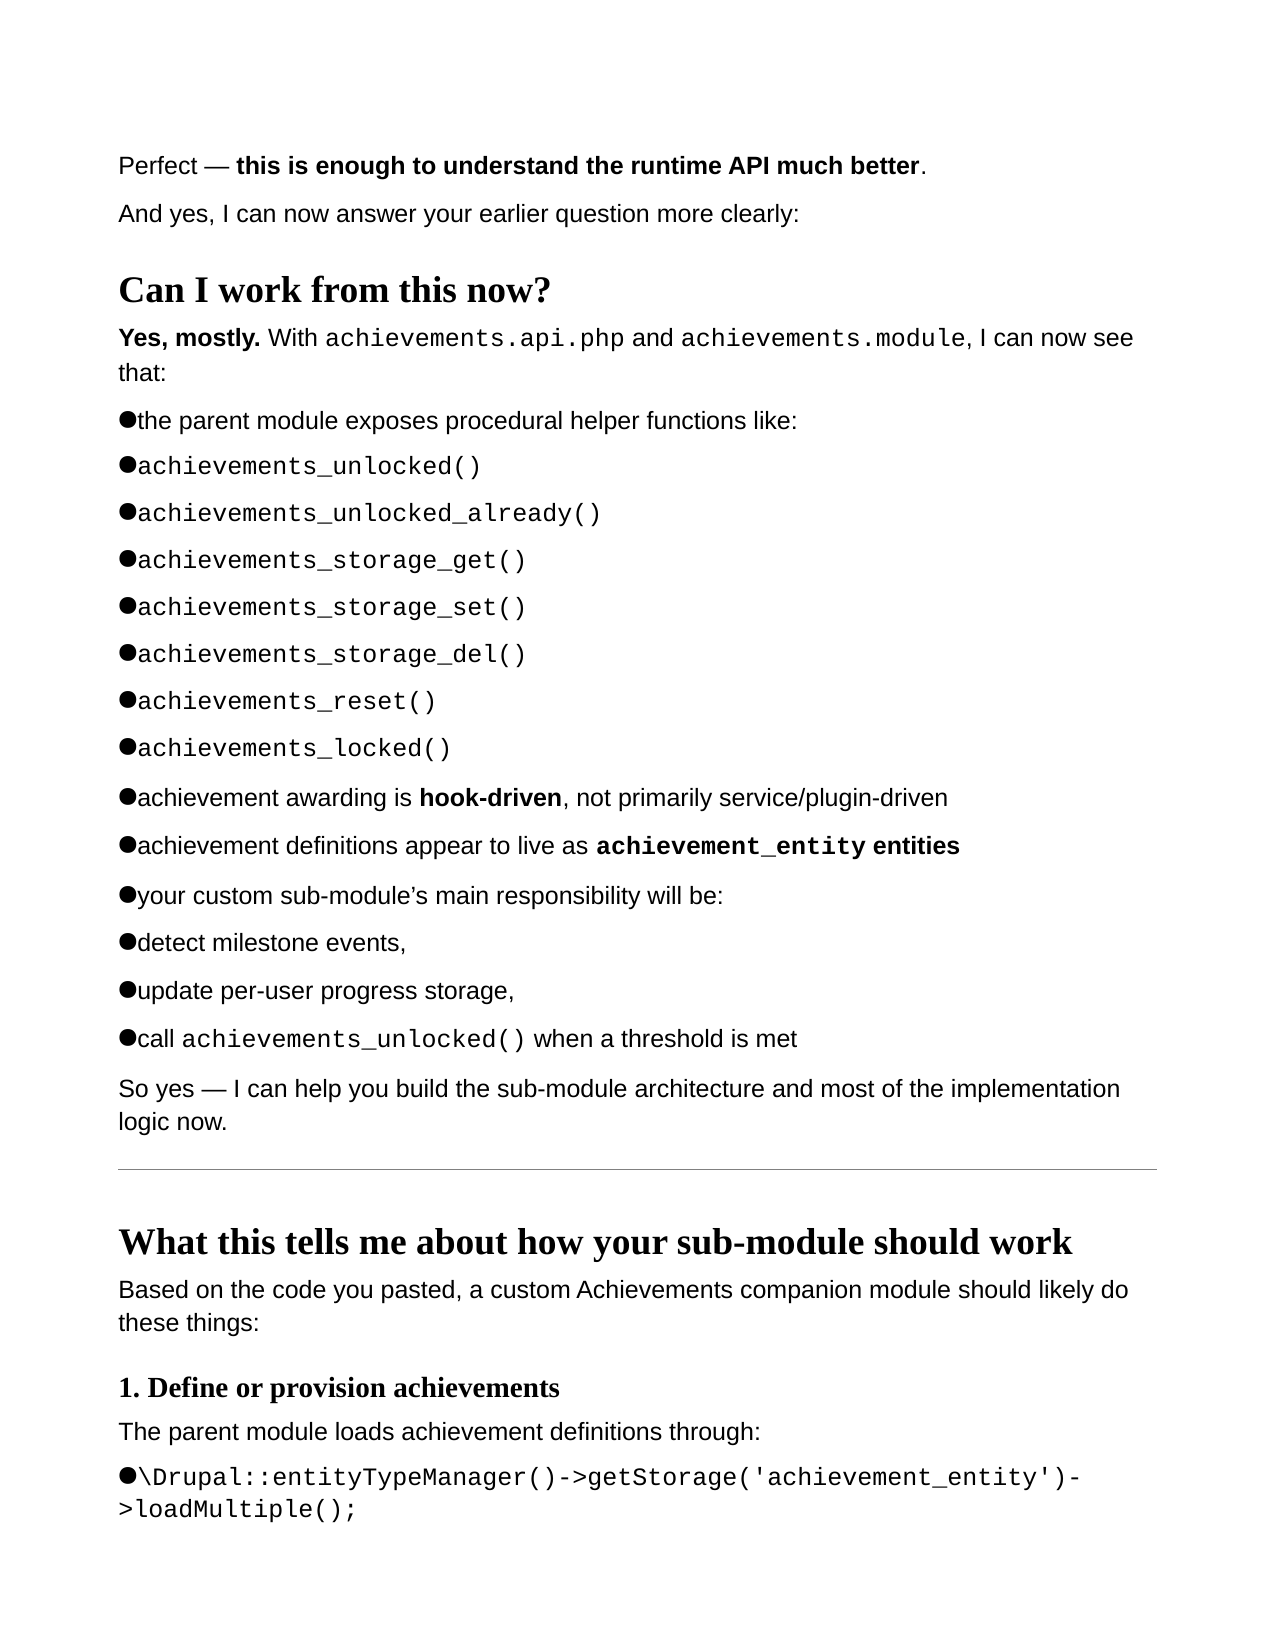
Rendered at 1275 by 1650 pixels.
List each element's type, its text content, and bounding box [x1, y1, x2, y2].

list achievements_unlocked_already() [118, 500, 1157, 529]
list achievements_storage_del() [118, 642, 1157, 670]
subtitle What this tells me about how your sub-module should work [118, 1220, 1157, 1263]
text The parent module loads achievement definitions through: [118, 1417, 1157, 1445]
list achievements_reset() [118, 689, 1157, 717]
list achievement awarding is hook-driven, not primarily service/plugin-driven [118, 783, 1157, 812]
text Yes, mostly. With achievements.api.php and achievements.module, I can now see that: [118, 323, 1157, 387]
subtitle 1. Define or provision achievements [118, 1371, 1157, 1404]
list the parent module exposes procedural helper functions like: [118, 406, 1157, 434]
list achievements_storage_set() [118, 594, 1157, 623]
list achievements_locked() [118, 736, 1157, 764]
text Based on the code you pasted, a custom Achievements companion module should likely do these things: [118, 1275, 1157, 1337]
list call achievements_unlocked() when a threshold is met [118, 1024, 1157, 1055]
list achievements_storage_get() [118, 547, 1157, 576]
subtitle Can I work from this now? [118, 267, 1157, 310]
list achievements_unlocked() [118, 453, 1157, 482]
list detect milestone events, [118, 928, 1157, 957]
list update per-user progress storage, [118, 976, 1157, 1005]
list your custom sub-module’s main responsibility will be: [118, 881, 1157, 909]
list achievement definitions appear to live as achievement_entity entities [118, 831, 1157, 862]
text And yes, I can now answer your earlier question more clearly: [118, 199, 1157, 227]
text Perfect — this is enough to understand the runtime API much better. [118, 118, 1157, 180]
text So yes — I can help you build the sub-module architecture and most of the implementation logic now. [118, 1074, 1157, 1136]
list \Drupal::entityTypeManager()->getStorage('achievement_entity')->loadMultiple(); [118, 1464, 1157, 1525]
